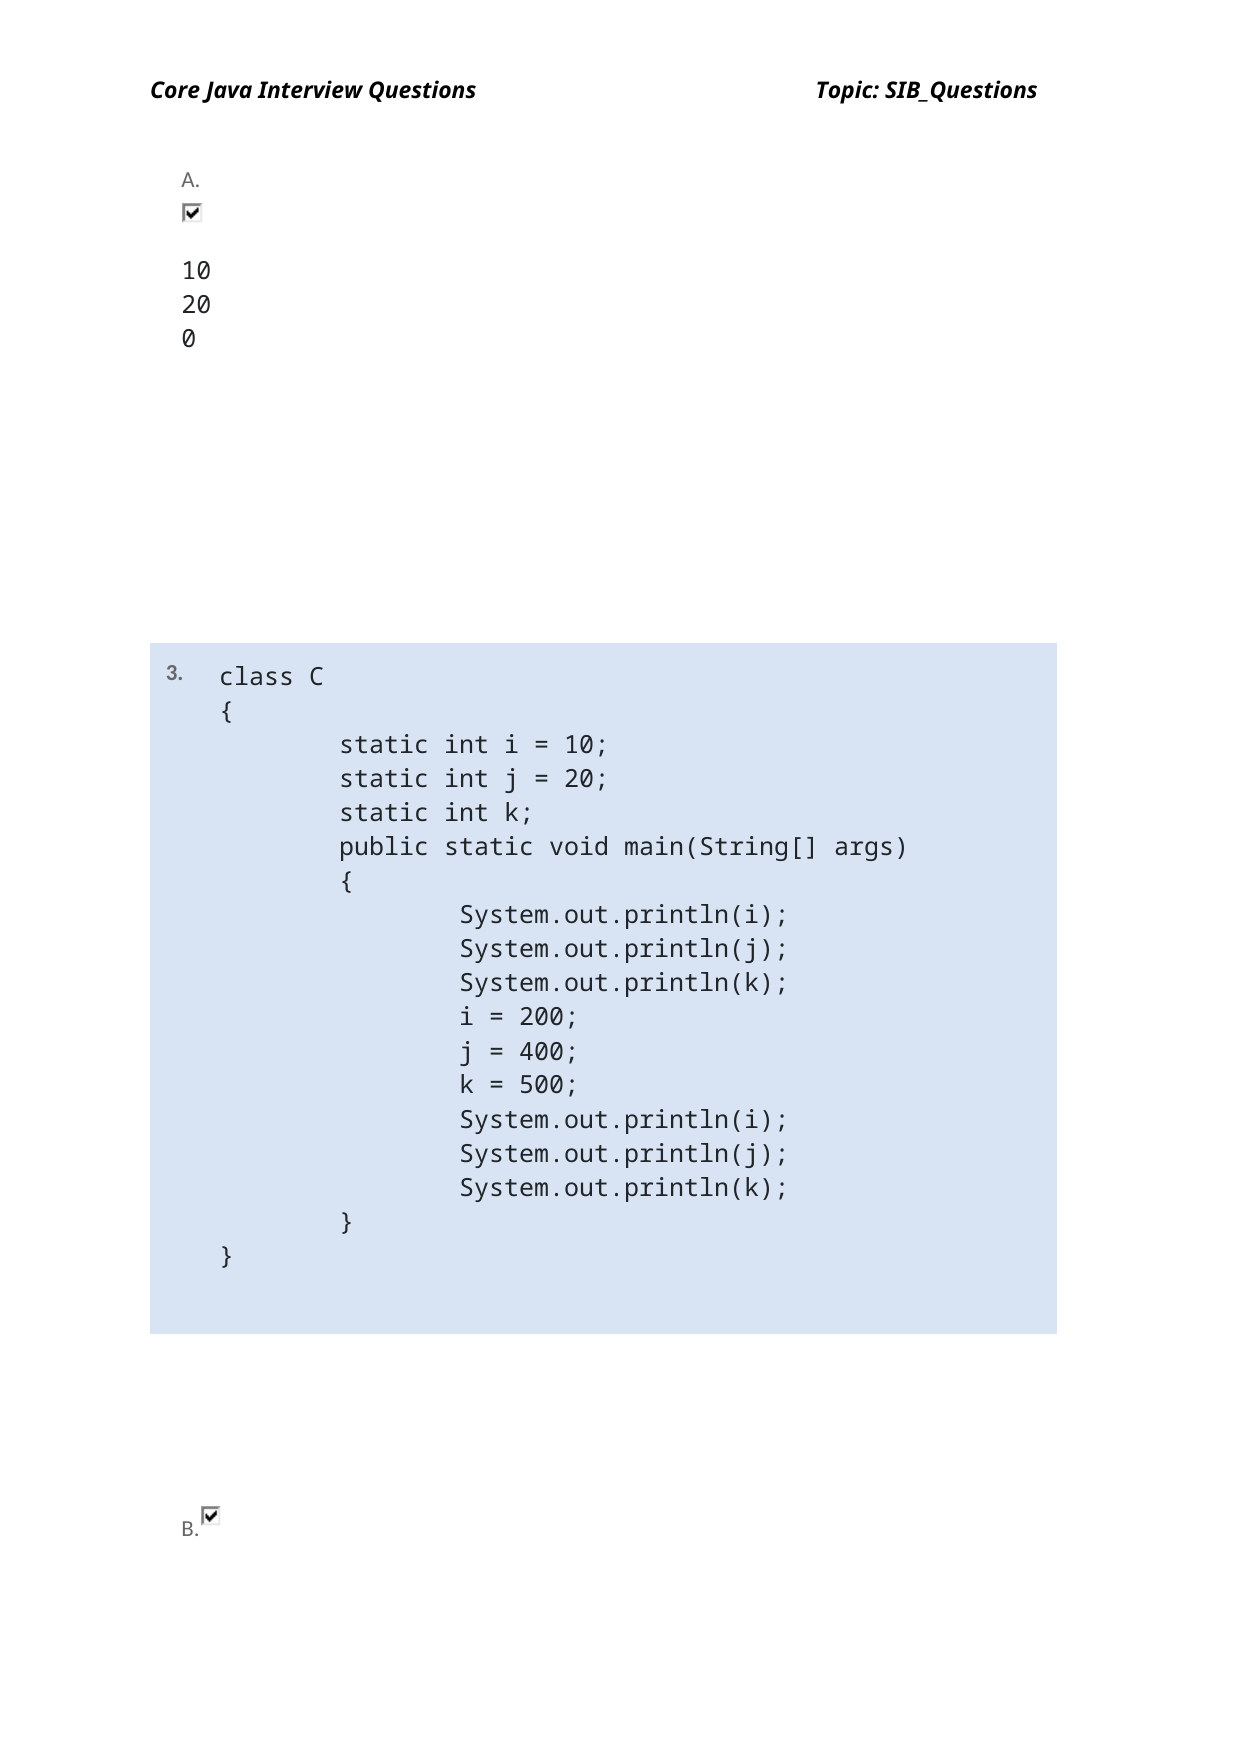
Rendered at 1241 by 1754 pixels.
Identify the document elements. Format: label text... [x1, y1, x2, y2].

table_cell [150, 150, 1090, 643]
table_cell [150, 1334, 1090, 1576]
table_header 3. [150, 643, 203, 1334]
table_header B. [181, 1499, 242, 1561]
table_header class C { static int i = 10; static int j = 20; static int k; public static void main(String[] args) { System.out.println(i); System.out.println(j); System.out.println(k); i = 200; j = 400; k = 500; System.out.println(i); System.out.println(j); System.out.println(k); } } [203, 643, 1057, 1334]
table_header A. 10 20 0 [181, 166, 242, 457]
table_header [181, 1350, 332, 1499]
table_header [1057, 643, 1090, 1334]
table_header [181, 457, 328, 525]
table_header [181, 525, 442, 627]
